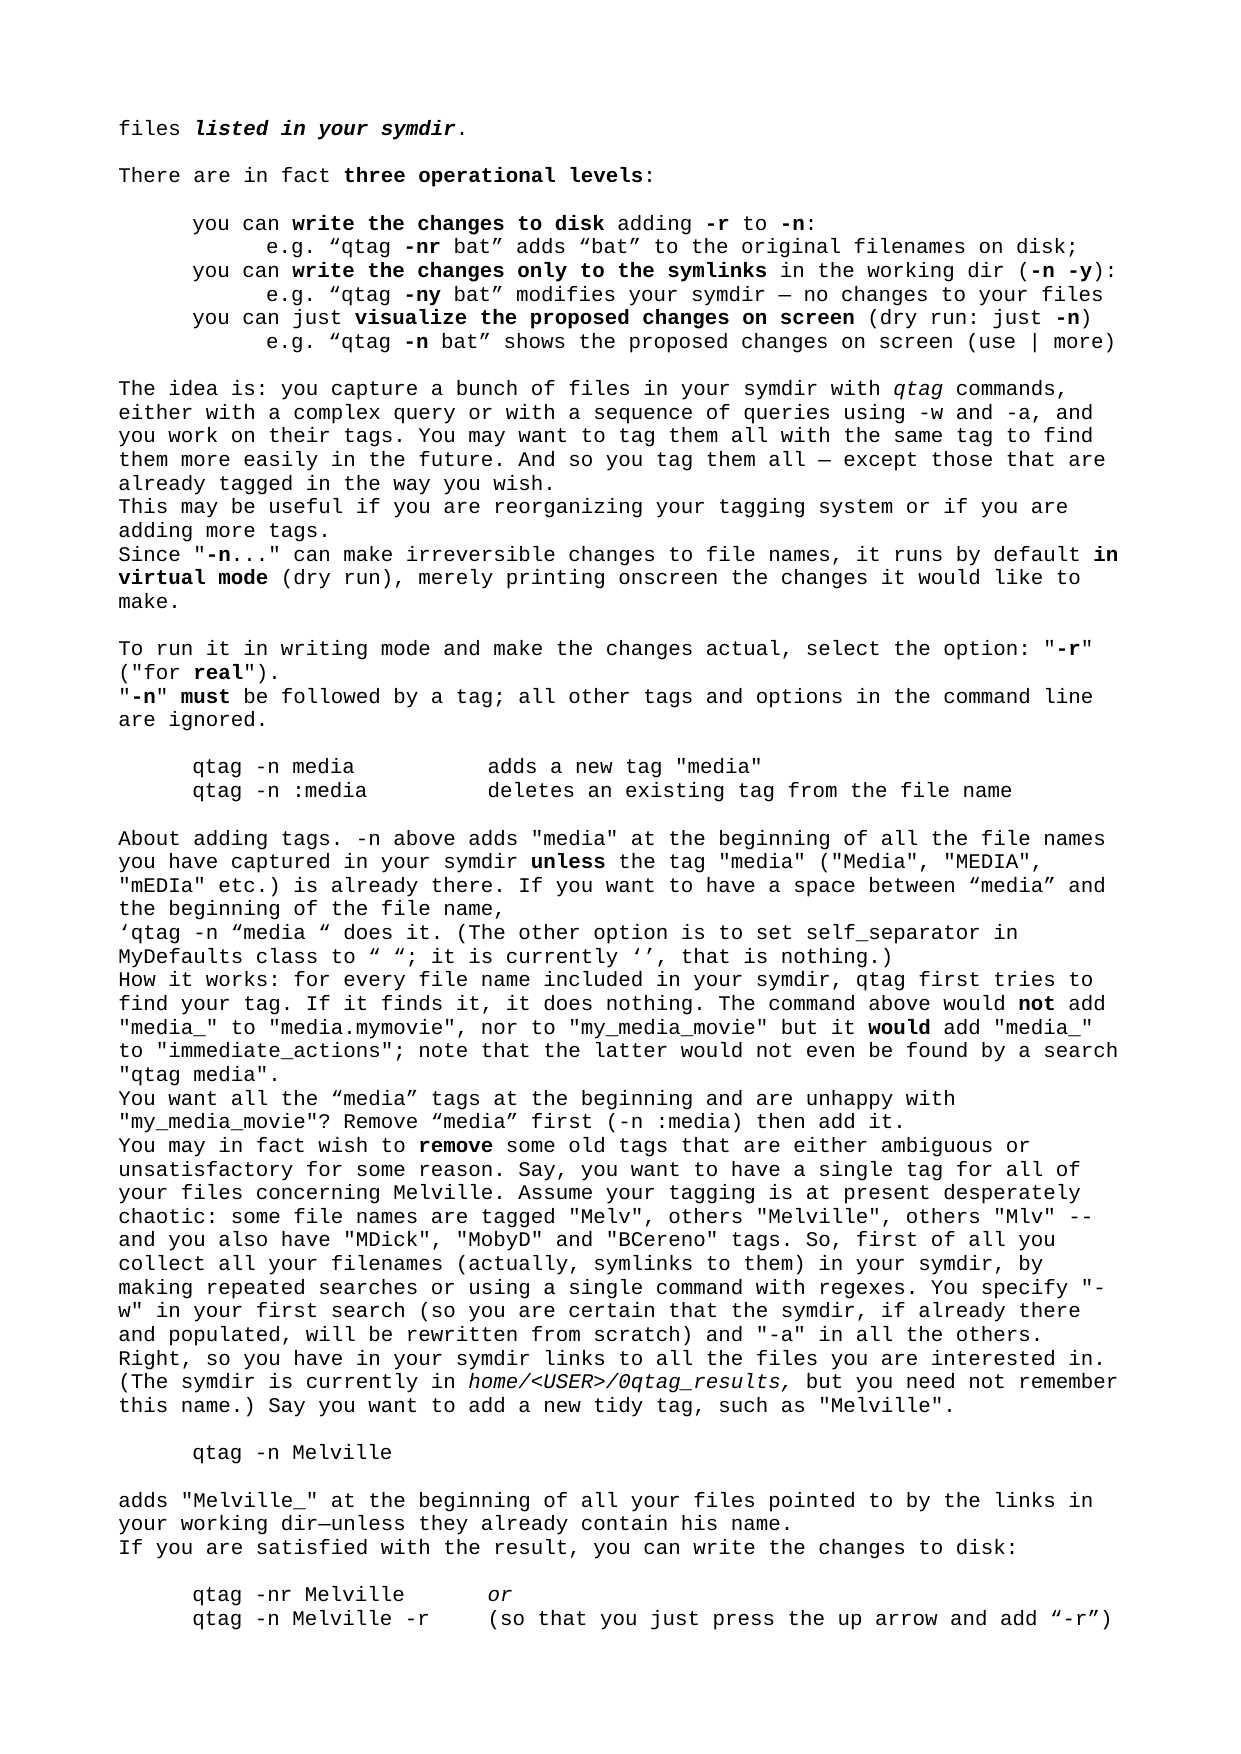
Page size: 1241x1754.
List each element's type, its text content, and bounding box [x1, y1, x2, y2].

text adds "Melville_" at the beginning of all your files pointed to by the links in your working dir—unless they already contain his name. [118, 1489, 1122, 1537]
text ‘qtag -n “media “ does it. (The other option is to set self_separator in MyDefaults class to “ “; it is currently ‘’, that is nothing.) [118, 922, 1122, 969]
text About adding tags. -n above adds "media" at the beginning of all the file names you have captured in your symdir unless the tag "media" ("Media", "MEDIA", "mEDIa" etc.) is already there. If you want to have a space between “media” and the beginning of the file name, [118, 827, 1122, 922]
text you can write the changes to disk adding -r to -n: [118, 213, 1122, 236]
text There are in fact three operational levels: [118, 165, 1122, 189]
text e.g. “qtag -nr bat” adds “bat” to the original filenames on disk; [118, 236, 1122, 260]
text To run it in writing mode and make the changes actual, select the option: "-r" ("for real"). [118, 638, 1122, 686]
text qtag -n Melville -r (so that you just press the up arrow and add “-r”) [118, 1608, 1122, 1631]
text The idea is: you capture a bunch of files in your symdir with qtag commands, either with a complex query or with a sequence of queries using -w and -a, and you work on their tags. You may want to tag them all with the same tag to find them more easily in the future. And so you tag them all — except those that are already tagged in the way you wish. [118, 378, 1122, 496]
text qtag -n :media deletes an existing tag from the file name [118, 780, 1122, 804]
text e.g. “qtag -ny bat” modifies your symdir — no changes to your files [118, 284, 1122, 307]
text This may be useful if you are reorganizing your tagging system or if you are adding more tags. [118, 496, 1122, 544]
text qtag -n media adds a new tag "media" [118, 757, 1122, 780]
text you can write the changes only to the symlinks in the working dir (-n -y): [118, 260, 1122, 284]
text Since "-n..." can make irreversible changes to file names, it runs by default in virtual mode (dry run), merely printing onscreen the changes it would like to make. [118, 544, 1122, 615]
text qtag -nr Melville or [118, 1584, 1122, 1608]
text you can just visualize the proposed changes on screen (dry run: just -n) [118, 307, 1122, 331]
text You may in fact wish to remove some old tags that are either ambiguous or unsatisfactory for some reason. Say, you want to have a single tag for all of your files concerning Melville. Assume your tagging is at present desperately chaotic: some file names are tagged "Melv", others "Melville", others "Mlv" -- and you also have "MDick", "MobyD" and "BCereno" tags. So, first of all you collect all your filenames (actually, symlinks to them) in your symdir, by making repeated searches or using a single command with regexes. You specify "-w" in your first search (so you are certain that the symdir, if already there and populated, will be rewritten from scratch) and "-a" in all the others. [118, 1135, 1122, 1348]
text If you are satisfied with the result, you can write the changes to disk: [118, 1537, 1122, 1561]
text Right, so you have in your symdir links to all the files you are interested in. (The symdir is currently in home/<USER>/0qtag_results, but you need not remember this name.) Say you want to add a new tidy tag, such as "Melville". [118, 1348, 1122, 1419]
text How it works: for every file name included in your symdir, qtag first tries to find your tag. If it finds it, it does nothing. The command above would not add "media_" to "media.mymovie", nor to "my_media_movie" but it would add "media_" to "immediate_actions"; note that the latter would not even be found by a search "qtag media". [118, 969, 1122, 1088]
text qtag -n Melville [118, 1442, 1122, 1466]
text "-n" must be followed by a tag; all other tags and options in the command line are ignored. [118, 686, 1122, 733]
text files listed in your symdir. [118, 118, 1122, 142]
text e.g. “qtag -n bat” shows the proposed changes on screen (use | more) [118, 331, 1122, 354]
text You want all the “media” tags at the beginning and are unhappy with "my_media_movie"? Remove “media” first (-n :media) then add it. [118, 1088, 1122, 1135]
